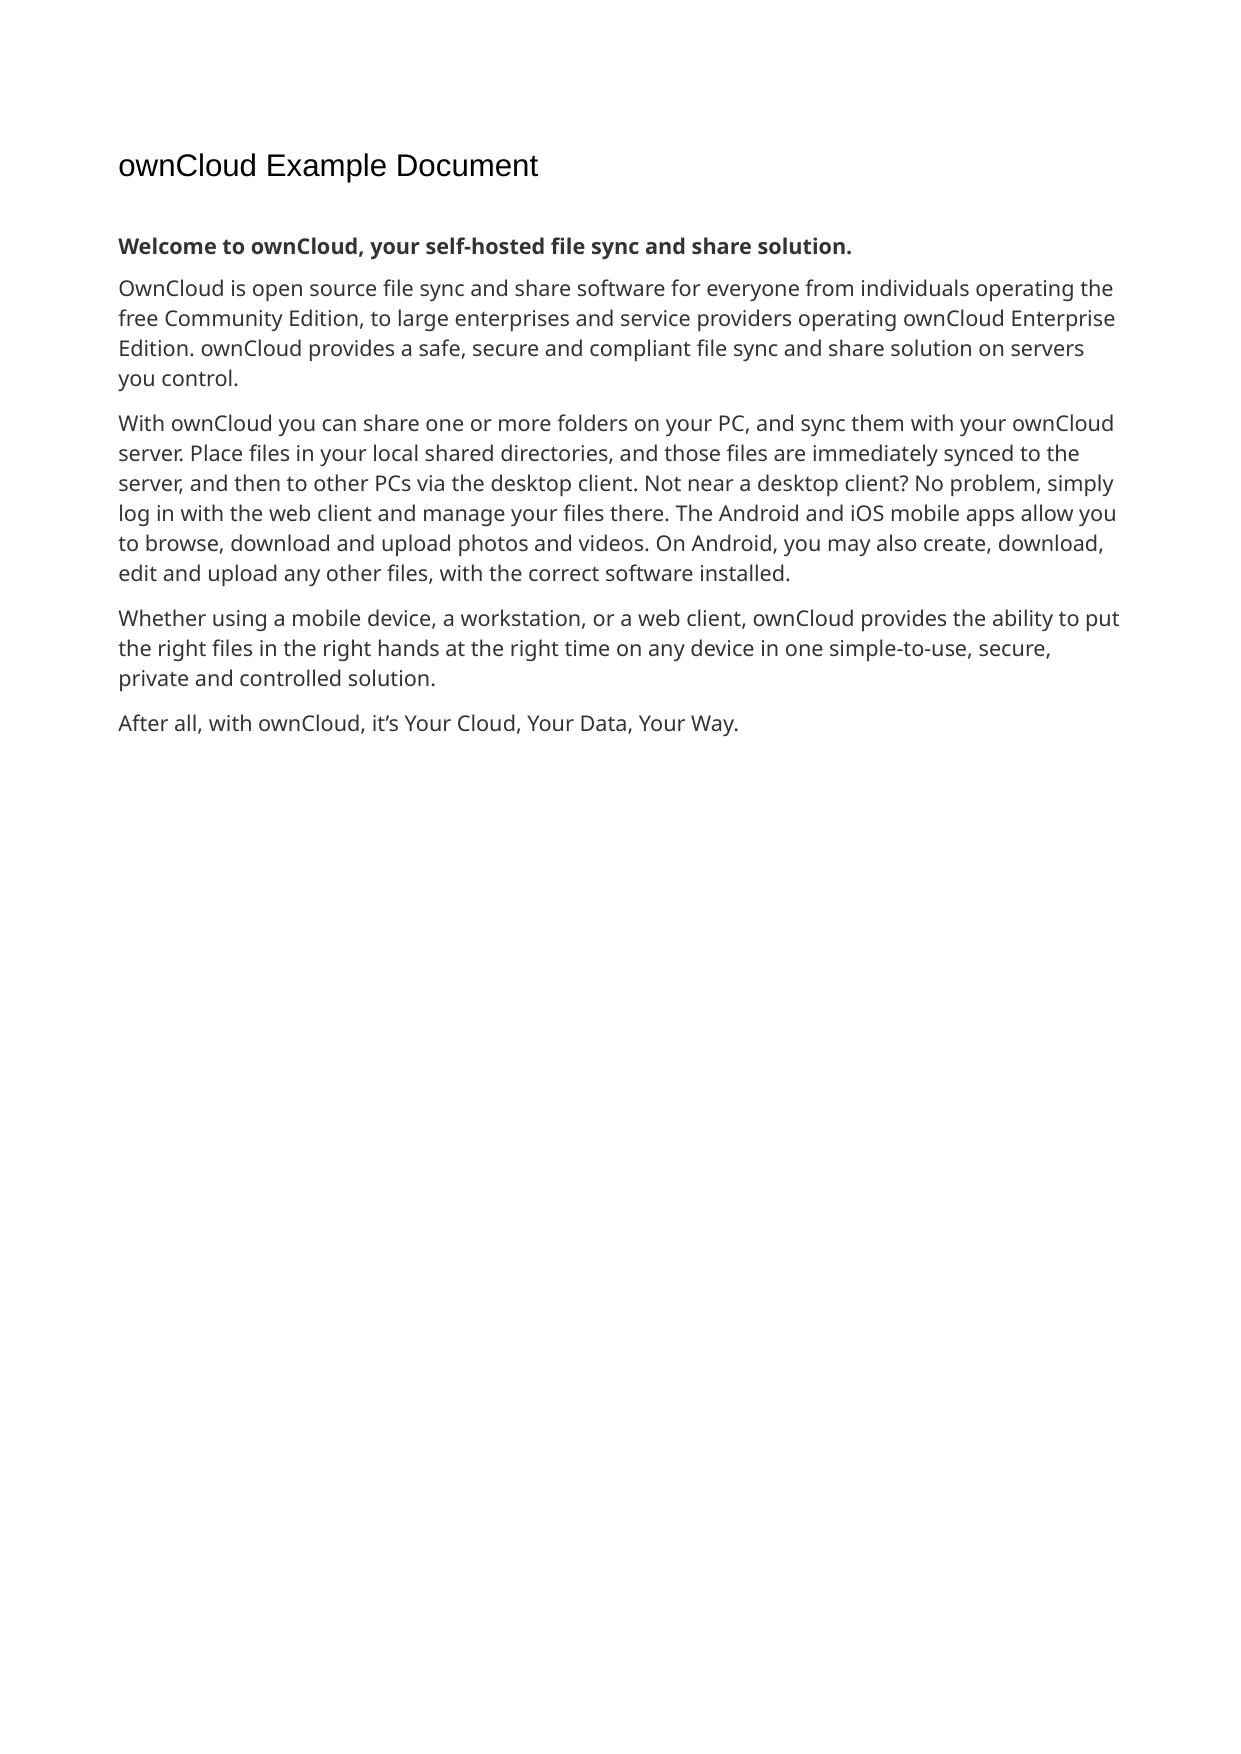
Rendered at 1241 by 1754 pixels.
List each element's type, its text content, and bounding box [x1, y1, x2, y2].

text With ownCloud you can share one or more folders on your PC, and sync them with your ownCloud server. Place files in your local shared directories, and those files are immediately synced to the server, and then to other PCs via the desktop client. Not near a desktop client? No problem, simply log in with the web client and manage your files there. The Android and iOS mobile apps allow you to browse, download and upload photos and videos. On Android, you may also create, download, edit and upload any other files, with the correct software installed. [118, 408, 1122, 588]
text OwnCloud is open source file sync and share software for everyone from individuals operating the free Community Edition, to large enterprises and service providers operating ownCloud Enterprise Edition. ownCloud provides a safe, secure and compliant file sync and share solution on servers you control. [118, 273, 1122, 393]
text Welcome to ownCloud, your self-hosted file sync and share solution. [118, 231, 1122, 261]
text After all, with ownCloud, it’s Your Cloud, Your Data, Your Way. [118, 708, 1122, 738]
text Whether using a mobile device, a workstation, or a web client, ownCloud provides the ability to put the right files in the right hands at the right time on any device in one simple-to-use, secure, private and controlled solution. [118, 603, 1122, 693]
text ownCloud Example Document [118, 147, 1122, 183]
